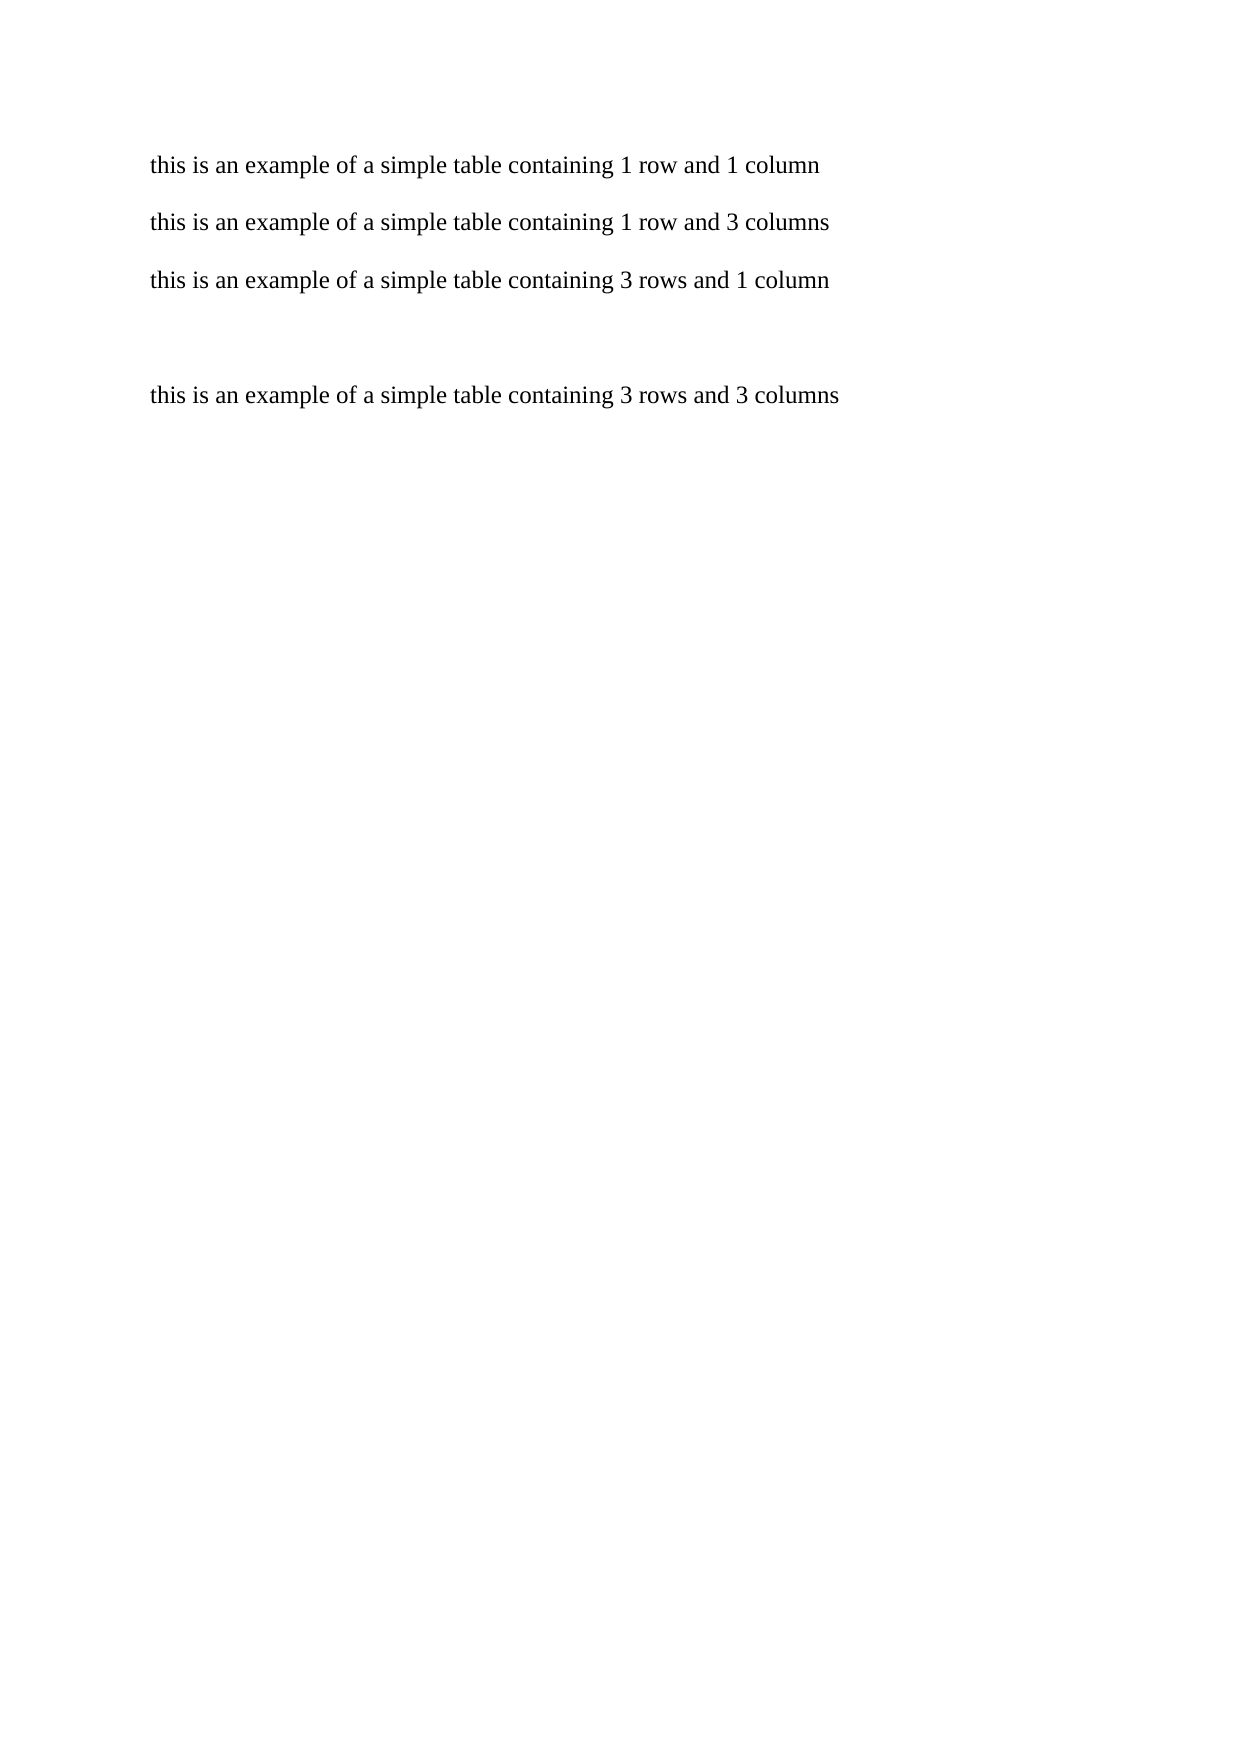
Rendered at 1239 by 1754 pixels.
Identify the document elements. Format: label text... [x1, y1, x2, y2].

text this is an example of a simple table containing 1 row and 3 columns [150, 207, 1089, 236]
table_cell [463, 438, 776, 466]
table_cell [150, 351, 1089, 380]
table_header [463, 409, 776, 437]
table_cell [776, 438, 1089, 466]
text this is an example of a simple table containing 3 rows and 3 columns [150, 380, 1089, 409]
table_cell [150, 323, 1089, 351]
table_header [150, 179, 1089, 207]
table_header [463, 236, 776, 265]
table_cell [463, 466, 776, 495]
table_header [150, 409, 463, 437]
text this is an example of a simple table containing 1 row and 1 column [150, 150, 1089, 179]
table_cell [150, 466, 463, 495]
text this is an example of a simple table containing 3 rows and 1 column [150, 265, 1089, 294]
table_header [150, 294, 1089, 322]
table_cell [150, 438, 463, 466]
table_cell [776, 466, 1089, 495]
table_header [776, 236, 1089, 265]
table_header [150, 236, 463, 265]
table_header [776, 409, 1089, 437]
